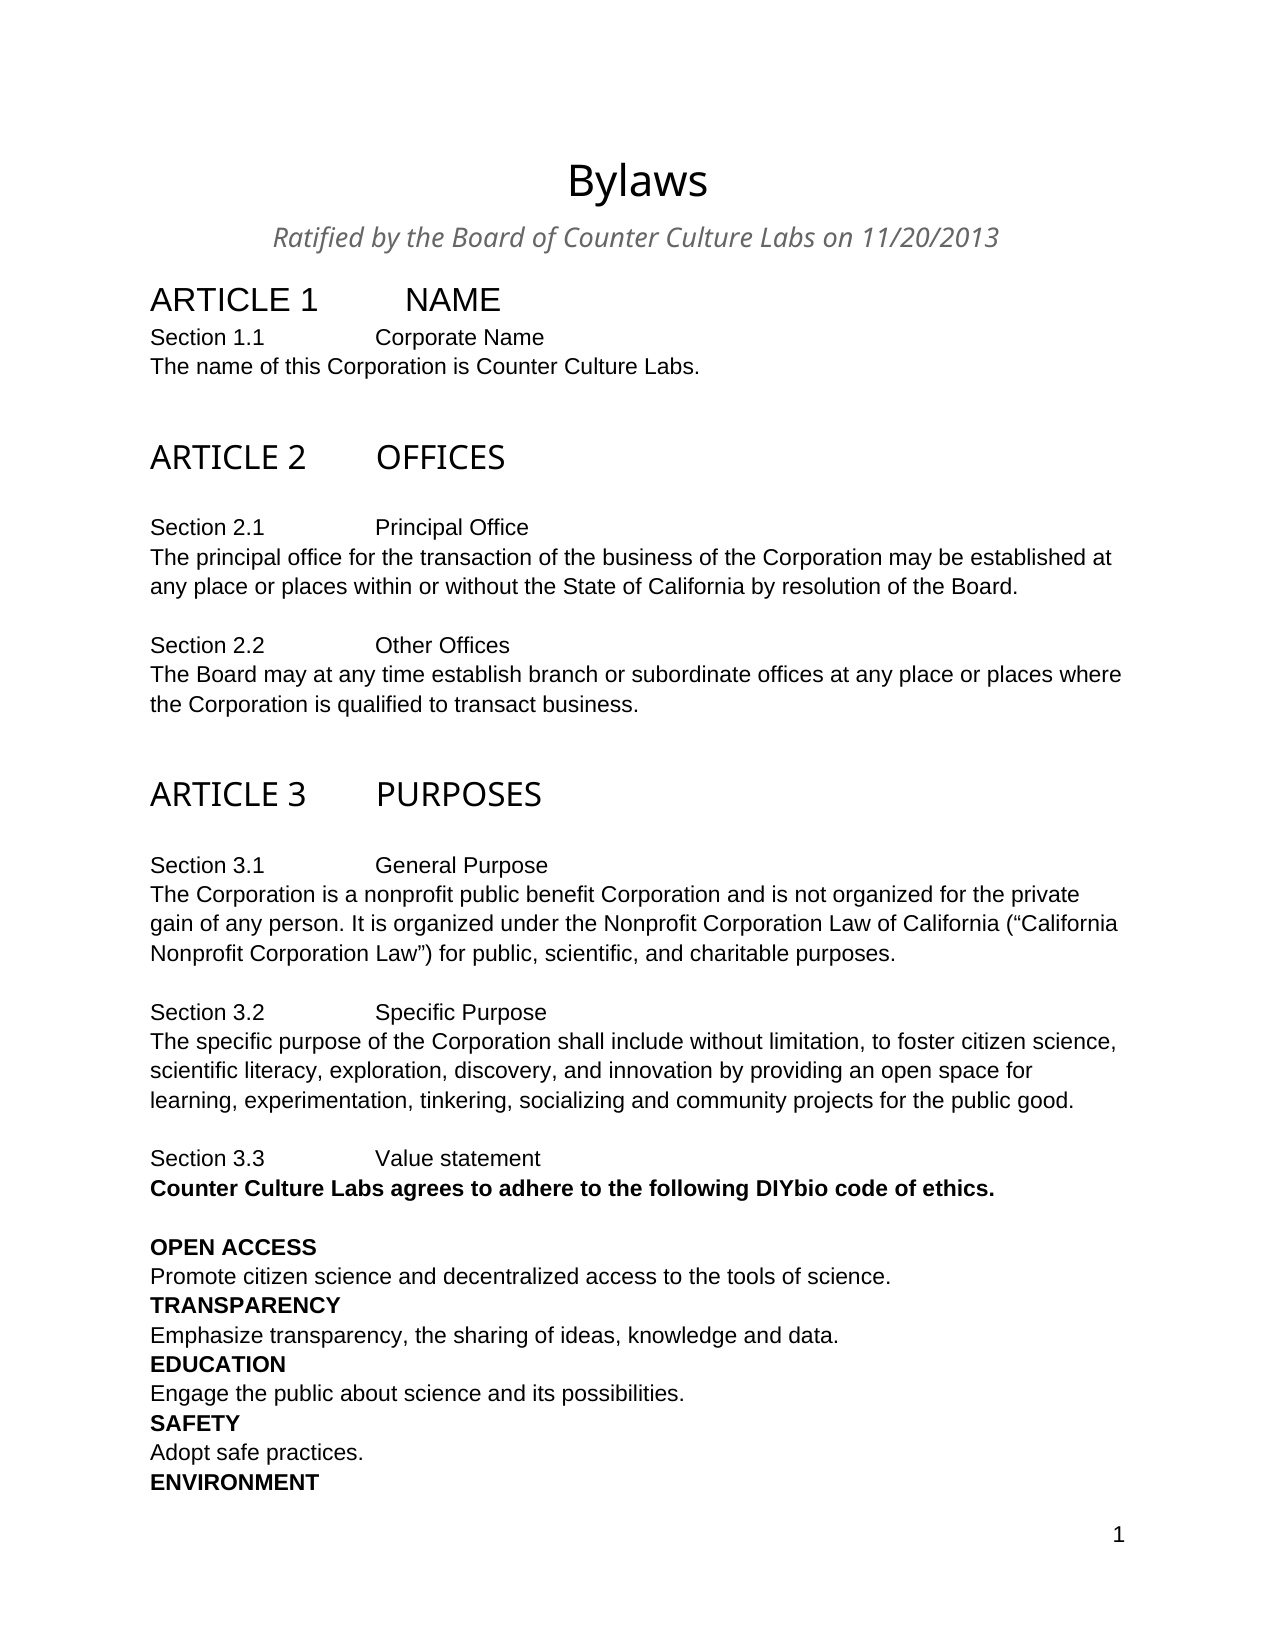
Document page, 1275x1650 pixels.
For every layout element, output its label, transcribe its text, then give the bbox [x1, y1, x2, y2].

text Section 3.3 Value statement [150, 1146, 1125, 1172]
text Section 1.1 Corporate Name [150, 324, 1125, 350]
text Section 3.2 Specific Purpose [150, 999, 1125, 1025]
text Engage the public about science and its possibilities. [150, 1381, 1125, 1407]
subtitle ARTICLE 1 NAME [150, 282, 1125, 319]
subtitle ARTICLE 2 OFFICES [150, 433, 1125, 479]
text The name of this Corporation is Counter Culture Labs. [150, 354, 1125, 379]
text The principal office for the transaction of the business of the Corporation may be established at any place or places within or without the State of California by resolution of the Board. [150, 544, 1125, 599]
text The Board may at any time establish branch or subordinate offices at any place or places where the Corporation is qualified to transact business. [150, 662, 1125, 717]
text EDUCATION [150, 1352, 1125, 1377]
text The specific purpose of the Corporation shall include without limitation, to foster citizen science, scientific literacy, exploration, discovery, and innovation by providing an open space for learning, experimentation, tinkering, socializing and community projects for the public good. [150, 1029, 1125, 1113]
text ENVIRONMENT [150, 1469, 1125, 1495]
text OPEN ACCESS [150, 1234, 1125, 1260]
text Counter Culture Labs agrees to adhere to the following DIYbio code of ethics. [150, 1176, 1125, 1201]
text Promote citizen science and decentralized access to the tools of science. [150, 1264, 1125, 1289]
text Section 2.1 Principal Office [150, 515, 1125, 541]
title Bylaws [150, 150, 1125, 209]
text SAFETY [150, 1411, 1125, 1436]
text Adopt safe practices. [150, 1440, 1125, 1466]
text TRANSPARENCY [150, 1293, 1125, 1319]
text Ratified by the Board of Counter Culture Labs on 11/20/2013 [150, 218, 1125, 255]
subtitle ARTICLE 3 PURPOSES [150, 771, 1125, 816]
text Section 2.2 Other Offices [150, 632, 1125, 658]
text Section 3.1 General Purpose [150, 852, 1125, 878]
text Emphasize transparency, the sharing of ideas, knowledge and data. [150, 1322, 1125, 1348]
text The Corporation is a nonprofit public benefit Corporation and is not organized for the private gain of any person. It is organized under the Nonprofit Corporation Law of California (“California Nonprofit Corporation Law”) for public, scientific, and charitable purposes. [150, 882, 1125, 966]
